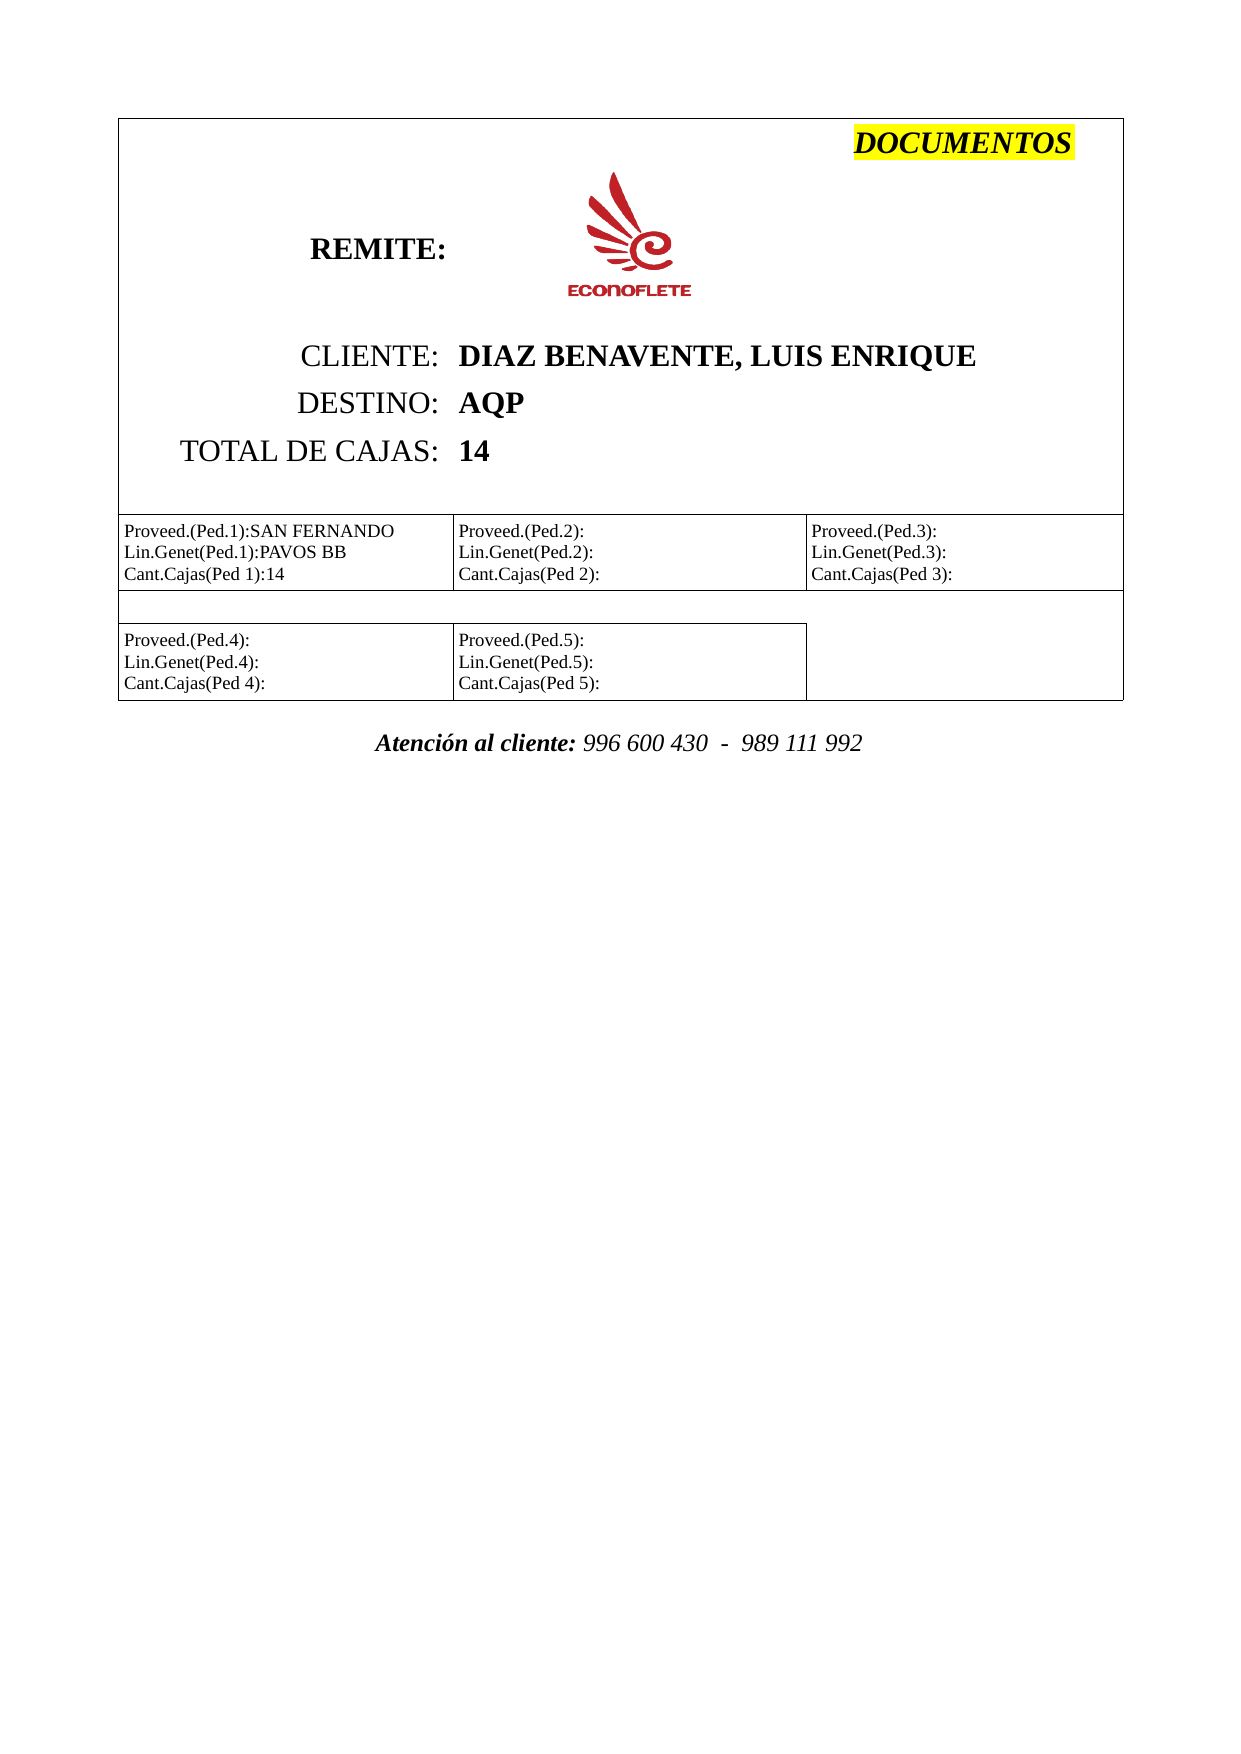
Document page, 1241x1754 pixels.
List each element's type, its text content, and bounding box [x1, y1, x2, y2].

table_cell [806, 591, 1123, 623]
table_cell TOTAL DE CAJAS: [119, 426, 453, 474]
table_cell Proveed.(Ped.1):SAN FERNANDO Lin.Genet(Ped.1):PAVOS BB Cant.Cajas(Ped 1):14 [119, 515, 453, 590]
table_cell Proveed.(Ped.5): Lin.Genet(Ped.5): Cant.Cajas(Ped 5): [454, 624, 806, 699]
text Atención al cliente: 996 600 430 - 989 111 992 [118, 728, 1122, 757]
table_cell [453, 166, 806, 332]
table_cell Proveed.(Ped.4): Lin.Genet(Ped.4): Cant.Cajas(Ped 4): [119, 624, 453, 699]
table_cell AQP [453, 379, 806, 426]
table_cell [806, 379, 1123, 426]
table_cell Proveed.(Ped.2): Lin.Genet(Ped.2): Cant.Cajas(Ped 2): [454, 515, 806, 590]
picture [552, 171, 707, 297]
table_cell REMITE: [119, 166, 453, 332]
table_header DOCUMENTOS [806, 119, 1123, 166]
table_cell [453, 591, 806, 623]
table_header [119, 119, 453, 166]
table_cell DIAZ BENAVENTE, LUIS ENRIQUE [453, 332, 1123, 379]
table_cell [806, 474, 1123, 514]
table_cell 14 [453, 426, 1123, 474]
table_cell Proveed.(Ped.3): Lin.Genet(Ped.3): Cant.Cajas(Ped 3): [807, 515, 1123, 590]
table_cell [119, 591, 453, 623]
table_header [453, 119, 806, 166]
table_cell [119, 474, 453, 514]
table_cell CLIENTE: [119, 332, 453, 379]
table_cell DESTINO: [119, 379, 453, 426]
table_cell [807, 623, 1123, 699]
table_cell [806, 166, 1123, 332]
table_cell [453, 474, 806, 514]
